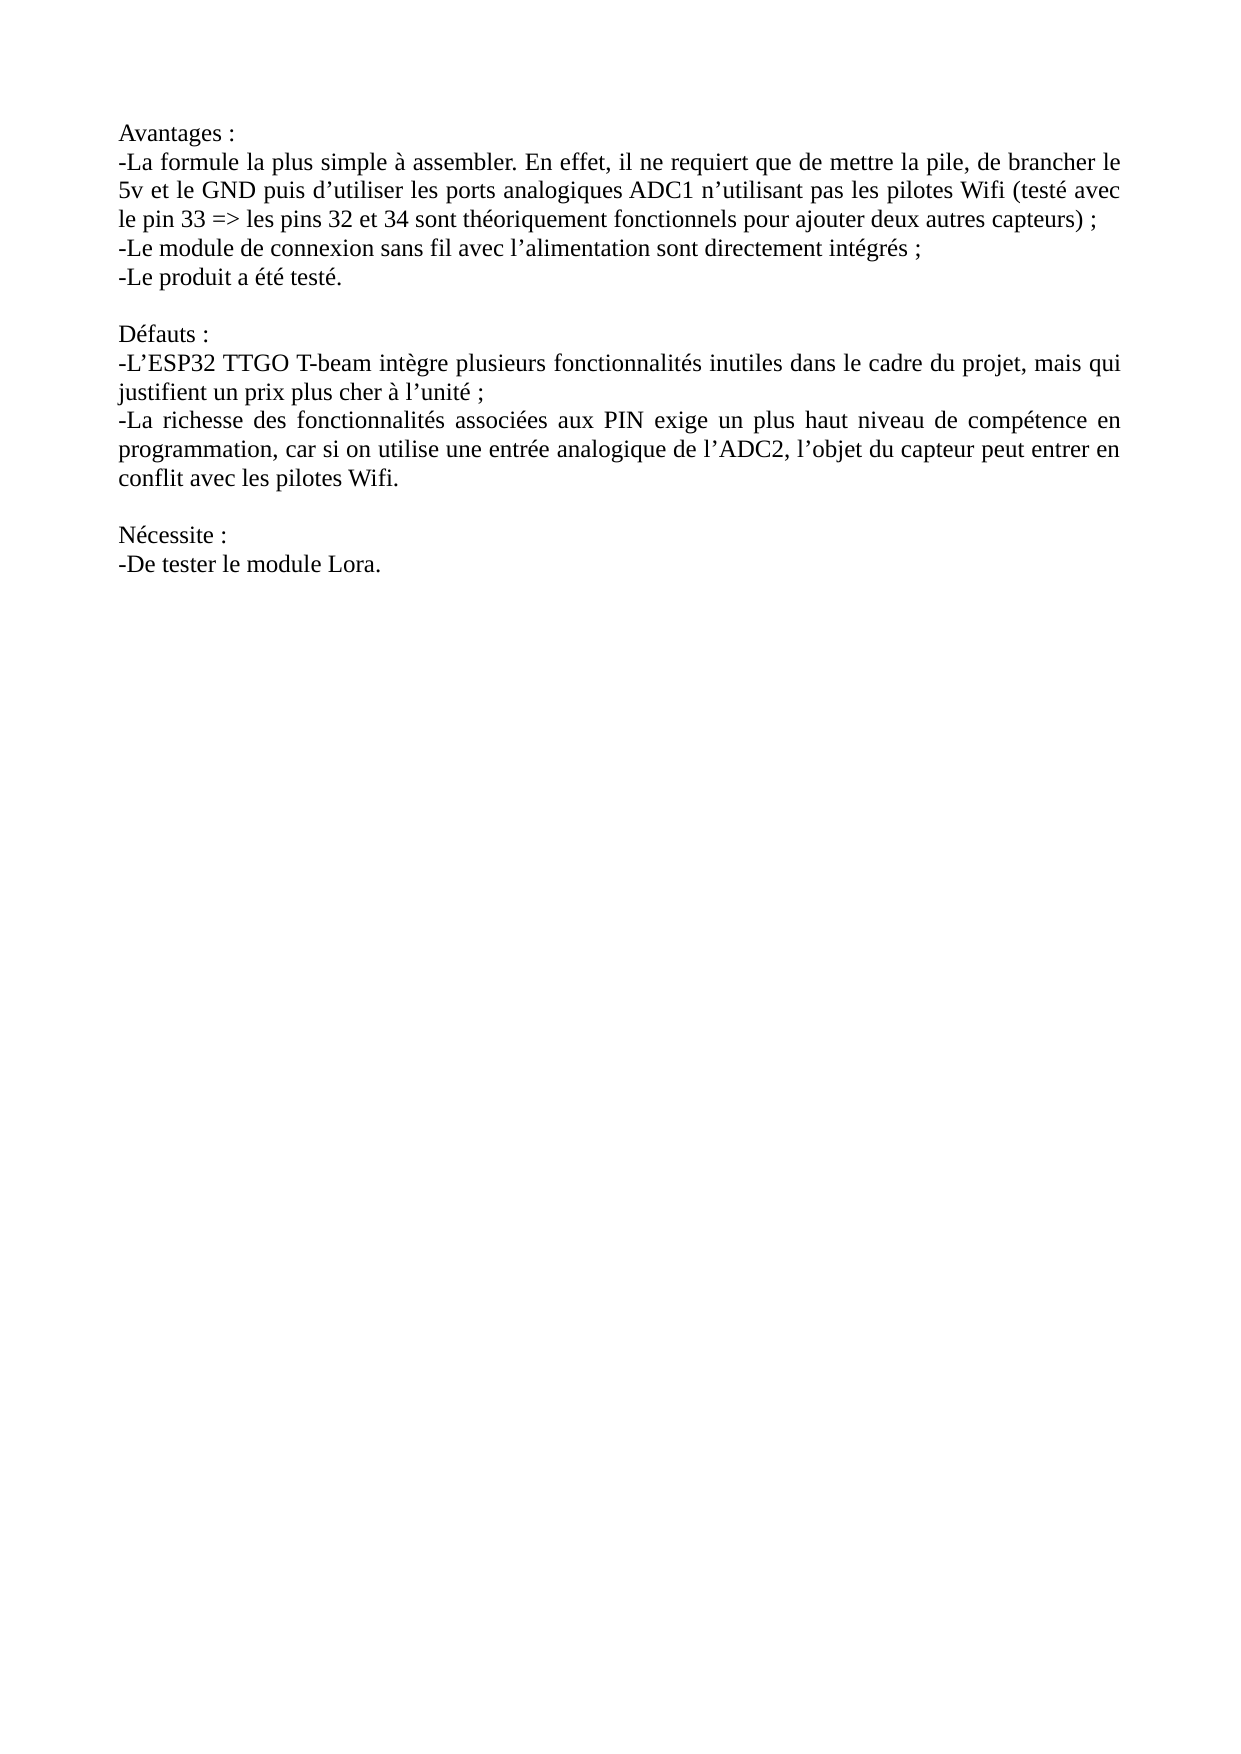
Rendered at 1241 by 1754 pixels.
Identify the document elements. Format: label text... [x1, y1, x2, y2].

text -De tester le module Lora. [118, 549, 1122, 578]
text -Le produit a été testé. [118, 262, 1122, 291]
text Nécessite : [118, 521, 1122, 549]
text -La richesse des fonctionnalités associées aux PIN exige un plus haut niveau de compétence en programmation, car si on utilise une entrée analogique de l’ADC2, l’objet du capteur peut entrer en conflit avec les pilotes Wifi. [118, 406, 1122, 492]
text -La formule la plus simple à assembler. En effet, il ne requiert que de mettre la pile, de brancher le 5v et le GND puis d’utiliser les ports analogiques ADC1 n’utilisant pas les pilotes Wifi (testé avec le pin 33 => les pins 32 et 34 sont théoriquement fonctionnels pour ajouter deux autres capteurs) ; [118, 147, 1122, 233]
text -L’ESP32 TTGO T-beam intègre plusieurs fonctionnalités inutiles dans le cadre du projet, mais qui justifient un prix plus cher à l’unité ; [118, 348, 1122, 406]
text -Le module de connexion sans fil avec l’alimentation sont directement intégrés ; [118, 233, 1122, 262]
text Avantages : [118, 118, 1122, 147]
text Défauts : [118, 319, 1122, 348]
